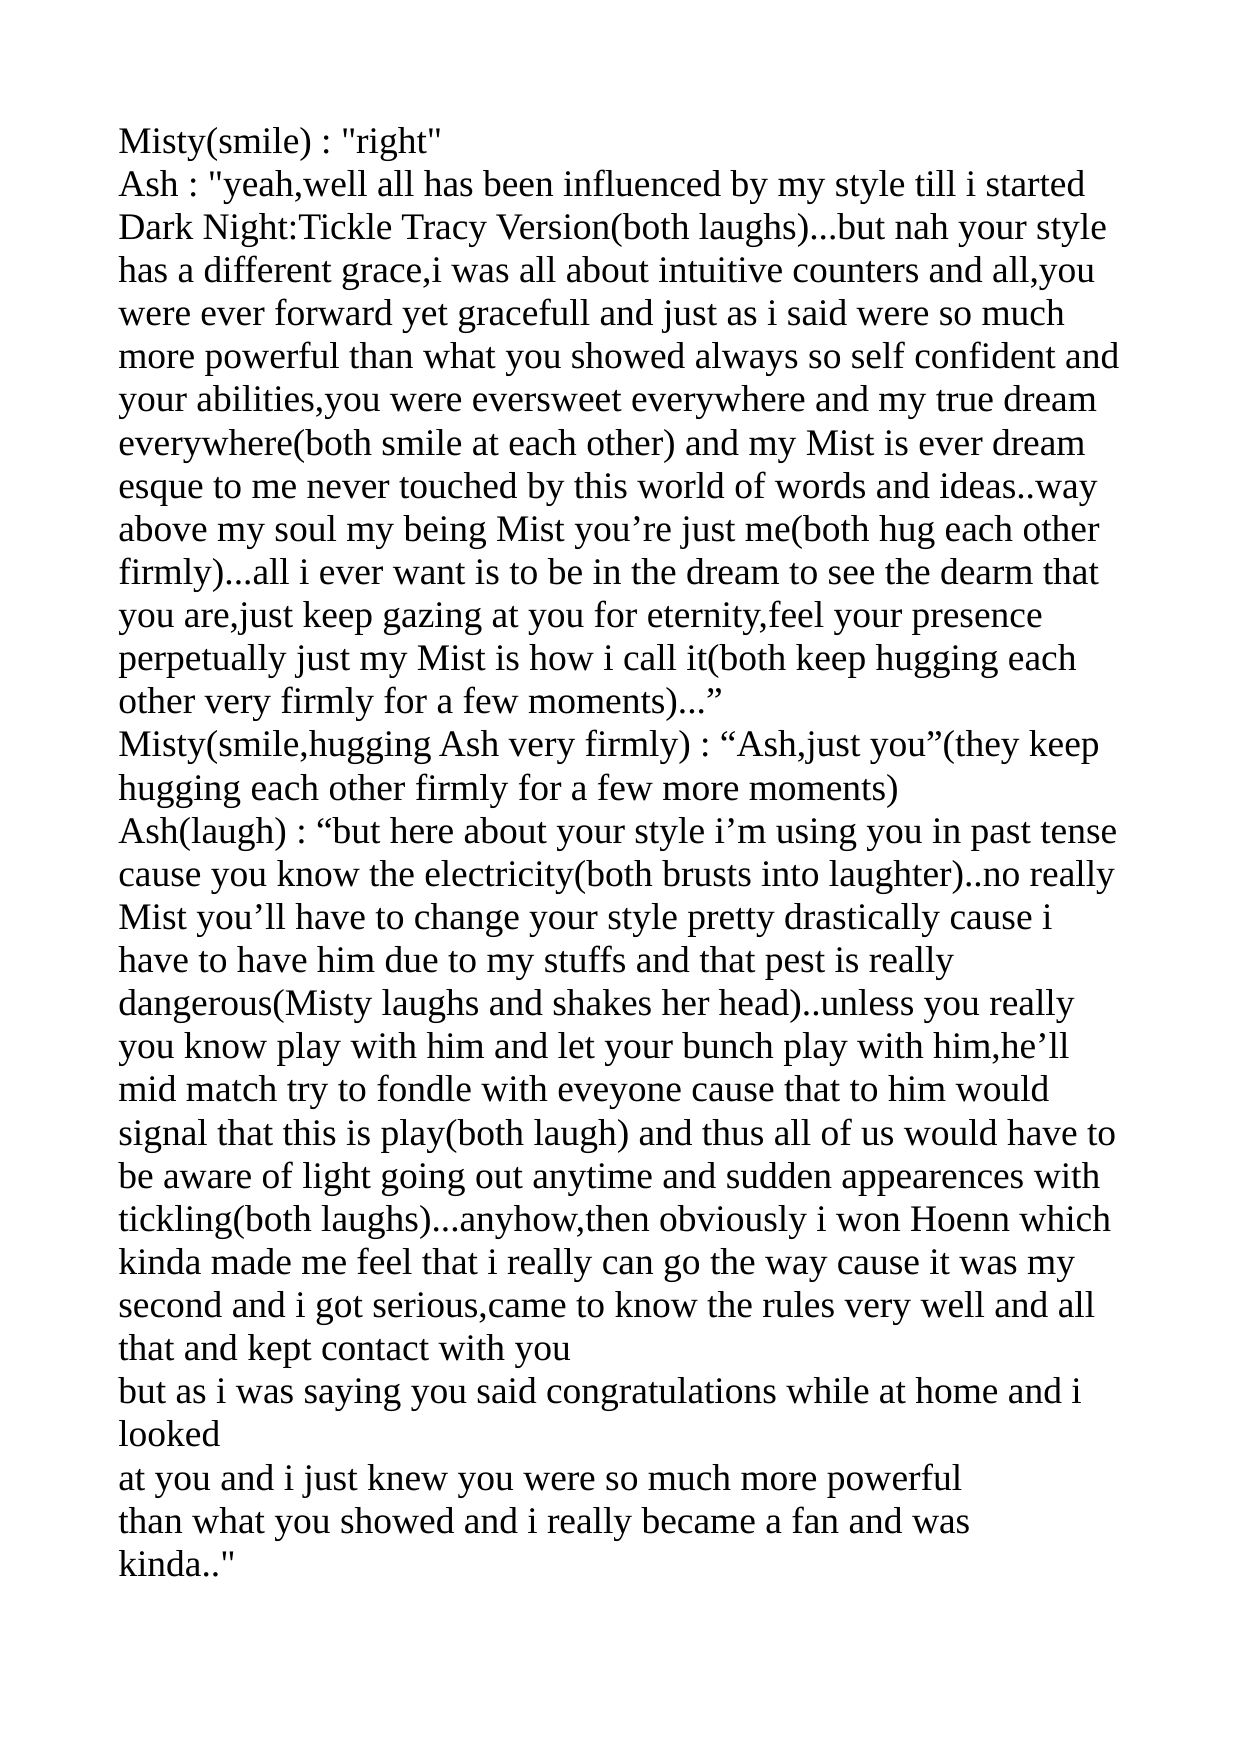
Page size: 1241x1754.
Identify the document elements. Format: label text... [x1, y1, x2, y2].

text Ash : "yeah,well all has been influenced by my style till i started Dark Night:Tickle Tracy Version(both laughs)...but nah your style has a different grace,i was all about intuitive counters and all,you were ever forward yet gracefull and just as i said were so much more powerful than what you showed always so self confident and your abilities,you were eversweet everywhere and my true dream everywhere(both smile at each other) and my Mist is ever dream esque to me never touched by this world of words and ideas..way above my soul my being Mist you’re just me(both hug each other firmly)...all i ever want is to be in the dream to see the dearm that you are,just keep gazing at you for eternity,feel your presence perpetually just my Mist is how i call it(both keep hugging each other very firmly for a few moments)...” [118, 161, 1122, 722]
text at you and i just knew you were so much more powerful [118, 1455, 1122, 1498]
text kinda.." [118, 1541, 1122, 1584]
text Misty(smile,hugging Ash very firmly) : “Ash,just you”(they keep hugging each other firmly for a few more moments) [118, 722, 1122, 808]
text Misty(smile) : "right" [118, 118, 1122, 161]
text than what you showed and i really became a fan and was [118, 1498, 1122, 1541]
text Ash(laugh) : “but here about your style i’m using you in past tense cause you know the electricity(both brusts into laughter)..no really Mist you’ll have to change your style pretty drastically cause i have to have him due to my stuffs and that pest is really dangerous(Misty laughs and shakes her head)..unless you really you know play with him and let your bunch play with him,he’ll mid match try to fondle with eveyone cause that to him would signal that this is play(both laugh) and thus all of us would have to be aware of light going out anytime and sudden appearences with tickling(both laughs)...anyhow,then obviously i won Hoenn which kinda made me feel that i really can go the way cause it was my second and i got serious,came to know the rules very well and all that and kept contact with you [118, 808, 1122, 1369]
text but as i was saying you said congratulations while at home and i looked [118, 1369, 1122, 1455]
